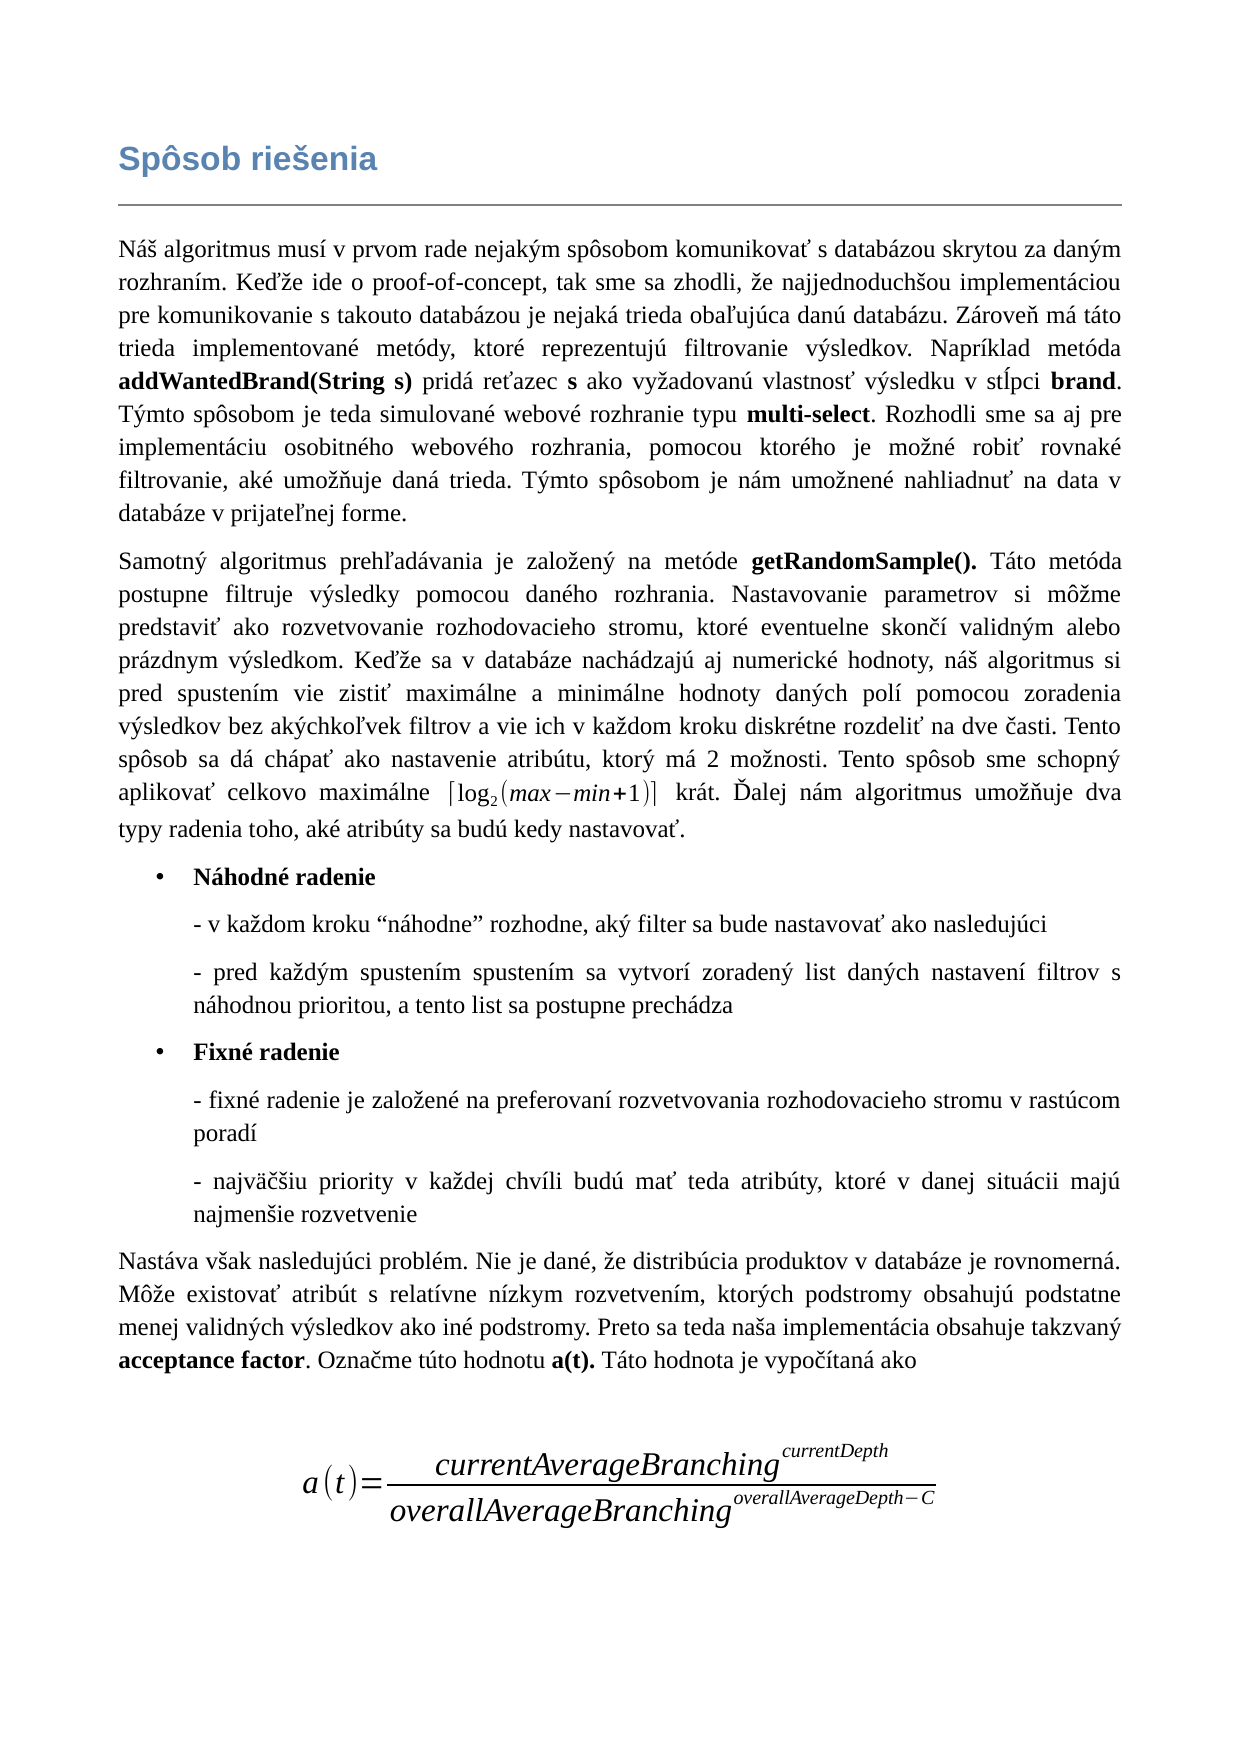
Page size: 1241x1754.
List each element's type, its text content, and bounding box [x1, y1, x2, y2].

list - najväčšiu priority v každej chvíli budú mať teda atribúty, ktoré v danej situácii majú najmenšie rozvetvenie [156, 1166, 1122, 1227]
text Náš algoritmus musí v prvom rade nejakým spôsobom komunikovať s databázou skrytou za daným rozhraním. Keďže ide o proof-of-concept, tak sme sa zhodli, že najjednoduchšou implementáciou pre komunikovanie s takouto databázou je nejaká trieda obaľujúca danú databázu. Zároveň má táto trieda implementované metódy, ktoré reprezentujú filtrovanie výsledkov. Napríklad metóda addWantedBrand(String s) pridá reťazec s ako vyžadovanú vlastnosť výsledku v stĺpci brand. Týmto spôsobom je teda simulované webové rozhranie typu multi-select. Rozhodli sme sa aj pre implementáciu osobitného webového rozhrania, pomocou ktorého je možné robiť rovnaké filtrovanie, aké umožňuje daná trieda. Týmto spôsobom je nám umožnené nahliadnuť na data v databáze v prijateľnej forme. [118, 234, 1122, 527]
list - fixné radenie je založené na preferovaní rozvetvovania rozhodovacieho stromu v rastúcom poradí [156, 1085, 1122, 1147]
list - pred každým spustením spustením sa vytvorí zoradený list daných nastavení filtrov s náhodnou prioritou, a tento list sa postupne prechádza [156, 957, 1122, 1019]
list Náhodné radenie [156, 862, 1122, 890]
text Samotný algoritmus prehľadávania je založený na metóde getRandomSample(). Táto metóda postupne filtruje výsledky pomocou daného rozhrania. Nastavovanie parametrov si môžme predstaviť ako rozvetvovanie rozhodovacieho stromu, ktoré eventuelne skončí validným alebo prázdnym výsledkom. Keďže sa v databáze nachádzajú aj numerické hodnoty, náš algoritmus si pred spustením vie zistiť maximálne a minimálne hodnoty daných polí pomocou zoradenia výsledkov bez akýchkoľvek filtrov a vie ich v každom kroku diskrétne rozdeliť na dve časti. Tento spôsob sa dá chápať ako nastavenie atribútu, ktorý má 2 možnosti. Tento spôsob sme schopný aplikovať celkovo maximálnekrát. Ďalej nám algoritmus umožňuje dva typy radenia toho, aké atribúty sa budú kedy nastavovať. [118, 546, 1122, 843]
list Fixné radenie [156, 1037, 1122, 1066]
text Nastáva však nasledujúci problém. Nie je dané, že distribúcia produktov v databáze je rovnomerná. Môže existovať atribút s relatívne nízkym rozvetvením, ktorých podstromy obsahujú podstatne menej validných výsledkov ako iné podstromy. Preto sa teda naša implementácia obsahuje takzvaný acceptance factor. Označme túto hodnotu a(t). Táto hodnota je vypočítaná ako [118, 1246, 1122, 1374]
list - v každom kroku “náhodne” rozhodne, aký filter sa bude nastavovať ako nasledujúci [156, 909, 1122, 938]
subtitle Spôsob riešenia [118, 139, 1122, 178]
